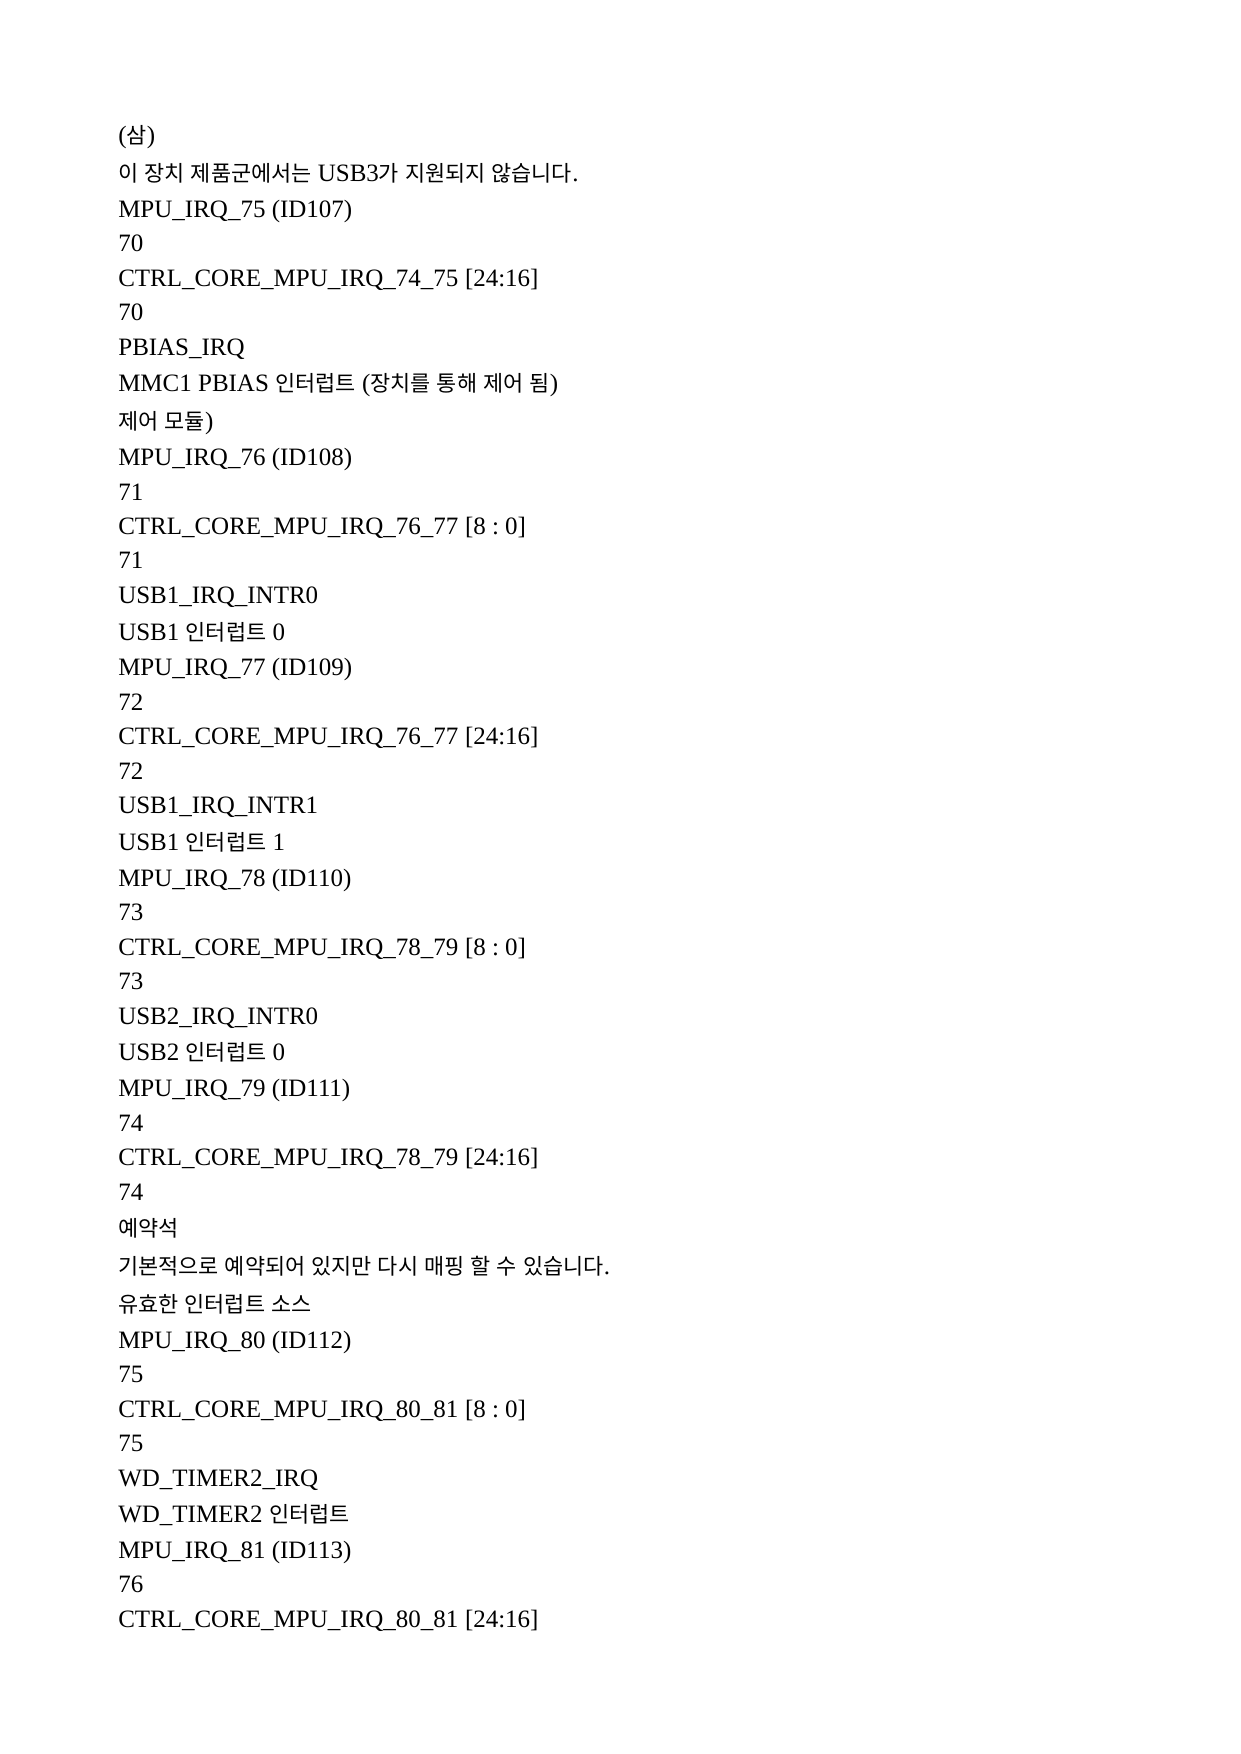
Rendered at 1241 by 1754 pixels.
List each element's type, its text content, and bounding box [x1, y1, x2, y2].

text 제어 모듈) [118, 404, 1122, 436]
text 72 [118, 687, 1122, 716]
text 70 [118, 297, 1122, 326]
text CTRL_CORE_MPU_IRQ_78_79 [8 : 0] [118, 932, 1122, 961]
text 75 [118, 1428, 1122, 1457]
text 이 장치 제품군에서는 USB3가 지원되지 않습니다. [118, 156, 1122, 188]
text 74 [118, 1177, 1122, 1205]
text 76 [118, 1569, 1122, 1598]
text CTRL_CORE_MPU_IRQ_74_75 [24:16] [118, 263, 1122, 292]
text 73 [118, 966, 1122, 995]
text CTRL_CORE_MPU_IRQ_76_77 [8 : 0] [118, 511, 1122, 540]
text CTRL_CORE_MPU_IRQ_76_77 [24:16] [118, 721, 1122, 750]
text USB1_IRQ_INTR1 [118, 790, 1122, 819]
text USB1 인터럽트 1 [118, 825, 1122, 857]
text USB2_IRQ_INTR0 [118, 1001, 1122, 1029]
text 70 [118, 228, 1122, 257]
text WD_TIMER2_IRQ [118, 1463, 1122, 1491]
text MPU_IRQ_75 (ID107) [118, 194, 1122, 223]
text 75 [118, 1359, 1122, 1388]
text MPU_IRQ_79 (ID111) [118, 1073, 1122, 1102]
text 74 [118, 1108, 1122, 1136]
text 72 [118, 756, 1122, 785]
text CTRL_CORE_MPU_IRQ_80_81 [24:16] [118, 1604, 1122, 1633]
text MPU_IRQ_77 (ID109) [118, 652, 1122, 681]
text USB1 인터럽트 0 [118, 614, 1122, 646]
text CTRL_CORE_MPU_IRQ_80_81 [8 : 0] [118, 1394, 1122, 1422]
text 예약석 [118, 1211, 1122, 1243]
text 기본적으로 예약되어 있지만 다시 매핑 할 수 있습니다. [118, 1249, 1122, 1281]
text USB2 인터럽트 0 [118, 1035, 1122, 1067]
text MMC1 PBIAS 인터럽트 (장치를 통해 제어 됨) [118, 366, 1122, 398]
text 71 [118, 546, 1122, 574]
text 71 [118, 477, 1122, 505]
text CTRL_CORE_MPU_IRQ_78_79 [24:16] [118, 1142, 1122, 1171]
text 73 [118, 897, 1122, 926]
text MPU_IRQ_76 (ID108) [118, 442, 1122, 471]
text MPU_IRQ_78 (ID110) [118, 863, 1122, 892]
text (삼) [118, 118, 1122, 150]
text MPU_IRQ_80 (ID112) [118, 1325, 1122, 1353]
text PBIAS_IRQ [118, 332, 1122, 361]
text WD_TIMER2 인터럽트 [118, 1497, 1122, 1529]
text MPU_IRQ_81 (ID113) [118, 1535, 1122, 1564]
text USB1_IRQ_INTR0 [118, 580, 1122, 609]
text 유효한 인터럽트 소스 [118, 1287, 1122, 1318]
